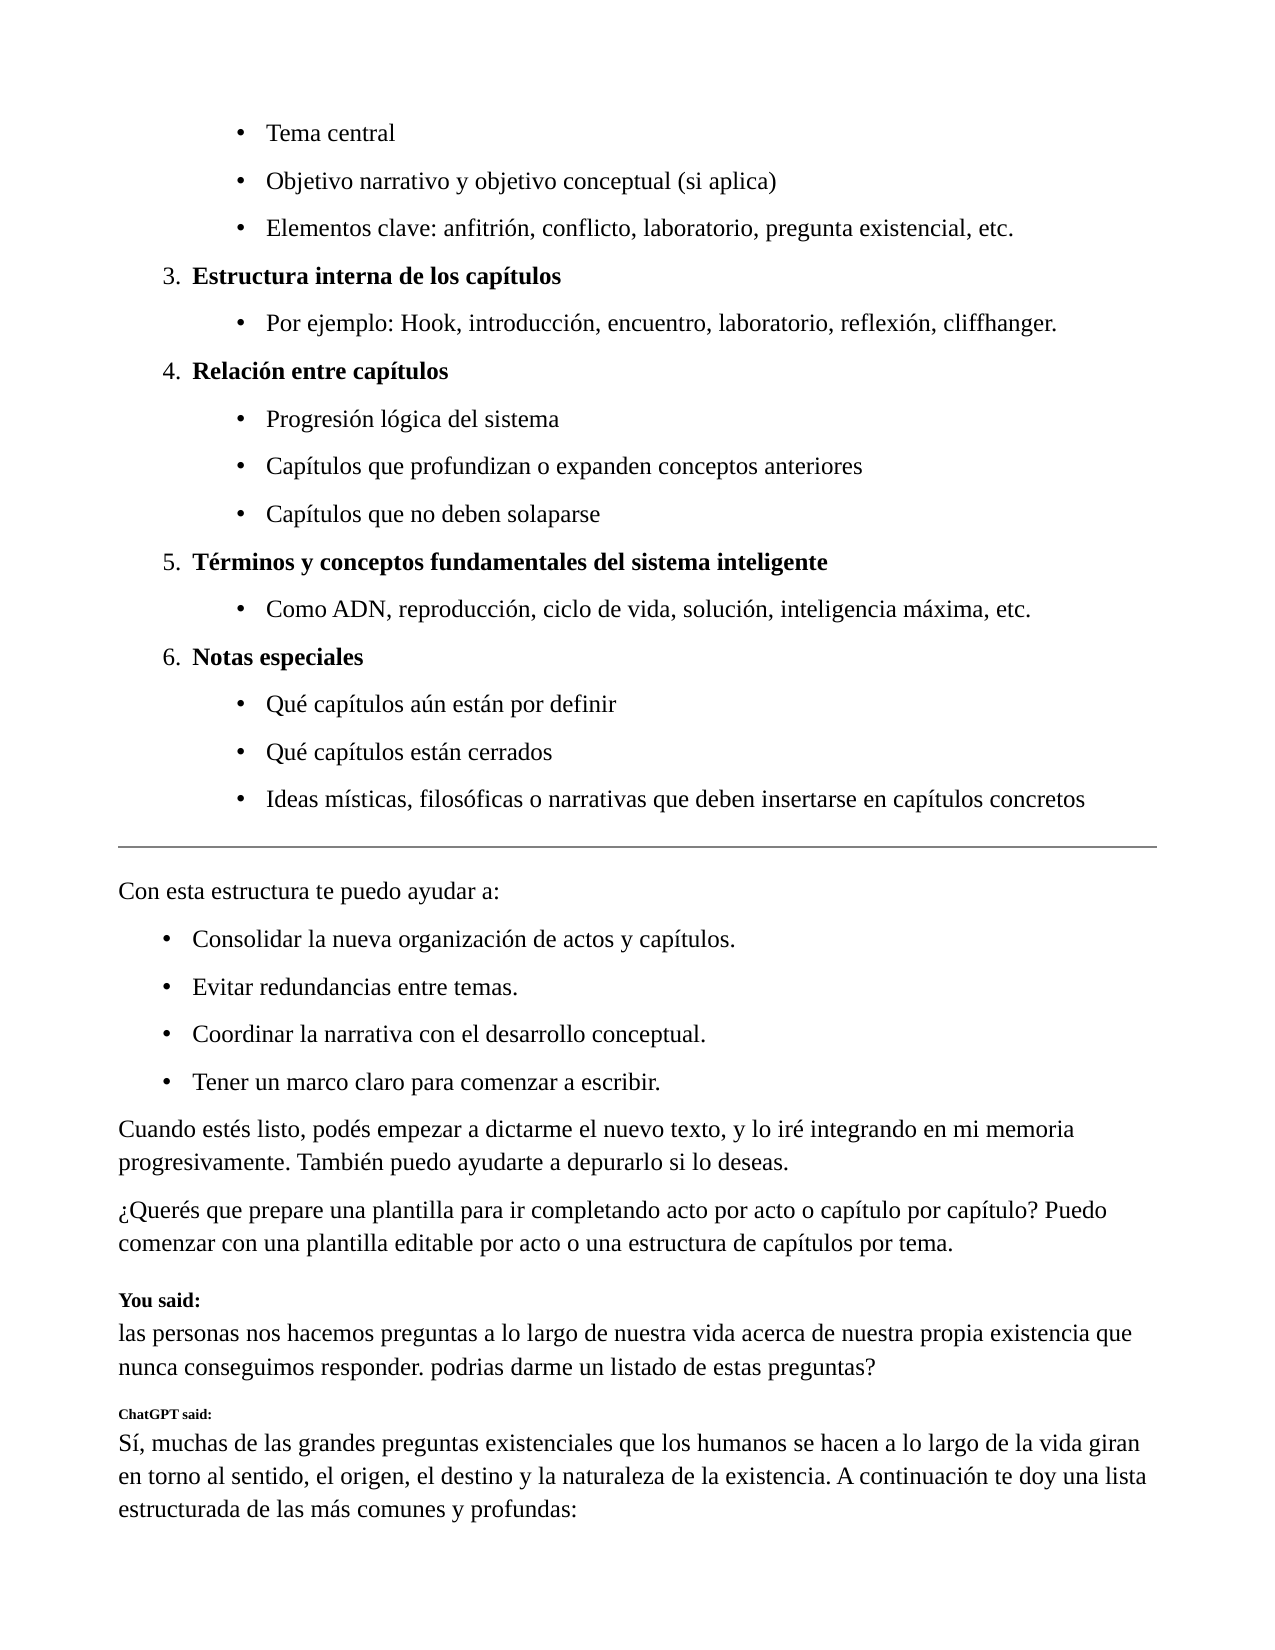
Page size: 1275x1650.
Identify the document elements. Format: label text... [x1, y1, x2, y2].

text Cuando estés listo, podés empezar a dictarme el nuevo texto, y lo iré integrando en mi memoria progresivamente. También puedo ayudarte a depurarlo si lo deseas. [118, 1114, 1157, 1176]
list Elementos clave: anfitrión, conflicto, laboratorio, pregunta existencial, etc. [236, 213, 1157, 242]
list Progresión lógica del sistema [236, 404, 1157, 432]
list Como ADN, reproducción, ciclo de vida, solución, inteligencia máxima, etc. [236, 594, 1157, 623]
list Términos y conceptos fundamentales del sistema inteligente [162, 547, 1157, 575]
subtitle ChatGPT said: [118, 1405, 1157, 1422]
list Coordinar la narrativa con el desarrollo conceptual. [162, 1019, 1157, 1048]
text Con esta estructura te puedo ayudar a: [118, 876, 1157, 905]
list Por ejemplo: Hook, introducción, encuentro, laboratorio, reflexión, cliffhanger. [236, 308, 1157, 337]
list Qué capítulos aún están por definir [236, 689, 1157, 718]
list Ideas místicas, filosóficas o narrativas que deben insertarse en capítulos concretos [236, 784, 1157, 813]
list Estructura interna de los capítulos [162, 261, 1157, 290]
list Evitar redundancias entre temas. [162, 972, 1157, 1000]
list Tener un marco claro para comenzar a escribir. [162, 1067, 1157, 1096]
text las personas nos hacemos preguntas a lo largo de nuestra vida acerca de nuestra propia existencia que nunca conseguimos responder. podrias darme un listado de estas preguntas? [118, 1318, 1157, 1380]
subtitle You said: [118, 1288, 1157, 1312]
list Tema central [236, 118, 1157, 147]
list Capítulos que no deben solaparse [236, 499, 1157, 528]
list Objetivo narrativo y objetivo conceptual (si aplica) [236, 166, 1157, 194]
text Sí, muchas de las grandes preguntas existenciales que los humanos se hacen a lo largo de la vida giran en torno al sentido, el origen, el destino y la naturaleza de la existencia. A continuación te doy una lista estructurada de las más comunes y profundas: [118, 1428, 1157, 1523]
list Relación entre capítulos [162, 356, 1157, 385]
list Consolidar la nueva organización de actos y capítulos. [162, 924, 1157, 953]
list Qué capítulos están cerrados [236, 737, 1157, 766]
text ¿Querés que prepare una plantilla para ir completando acto por acto o capítulo por capítulo? Puedo comenzar con una plantilla editable por acto o una estructura de capítulos por tema. [118, 1195, 1157, 1257]
list Capítulos que profundizan o expanden conceptos anteriores [236, 451, 1157, 480]
list Notas especiales [162, 642, 1157, 671]
